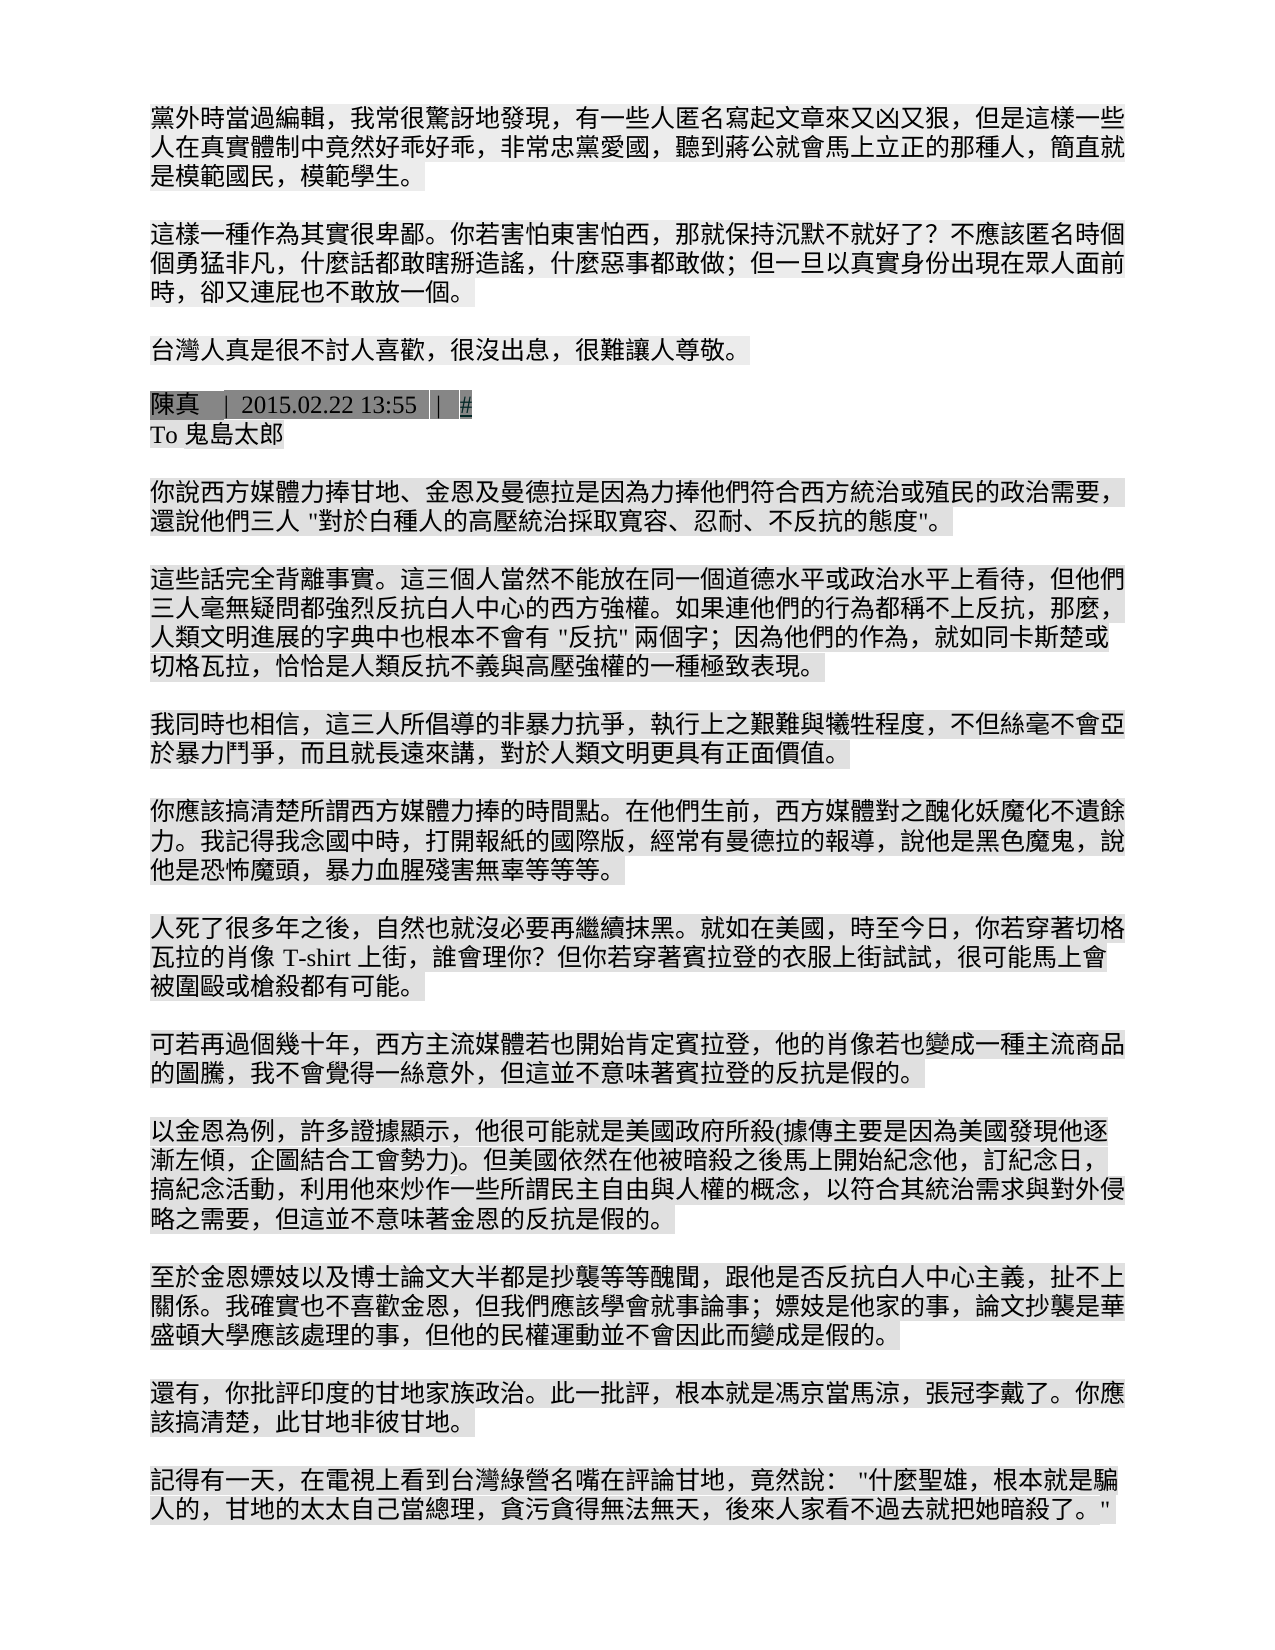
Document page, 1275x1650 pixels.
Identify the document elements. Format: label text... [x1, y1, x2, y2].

text 陳真 | 2015.02.22 13:55 | # [150, 390, 1125, 420]
text 黨外時當過編輯，我常很驚訝地發現，有一些人匿名寫起文章來又凶又狠，但是這樣一些人在真實體制中竟然好乖好乖，非常忠黨愛國，聽到蔣公就會馬上立正的那種人，簡直就是模範國民，模範學生。 這樣一種作為其實很卑鄙。你若害怕東害怕西，那就保持沉默不就好了？不應該匿名時個個勇猛非凡，什麼話都敢瞎掰造謠，什麼惡事都敢做；但一旦以真實身份出現在眾人面前時，卻又連屁也不敢放一個。 台灣人真是很不討人喜歡，很沒出息，很難讓人尊敬。 [150, 75, 1125, 365]
text To 鬼島太郎 你說西方媒體力捧甘地、金恩及曼德拉是因為力捧他們符合西方統治或殖民的政治需要，還說他們三人 "對於白種人的高壓統治採取寬容、忍耐、不反抗的態度"。 這些話完全背離事實。這三個人當然不能放在同一個道德水平或政治水平上看待，但他們三人毫無疑問都強烈反抗白人中心的西方強權。如果連他們的行為都稱不上反抗，那麼，人類文明進展的字典中也根本不會有 "反抗" 兩個字；因為他們的作為，就如同卡斯楚或切格瓦拉，恰恰是人類反抗不義與高壓強權的一種極致表現。 我同時也相信，這三人所倡導的非暴力抗爭，執行上之艱難與犧牲程度，不但絲毫不會亞於暴力鬥爭，而且就長遠來講，對於人類文明更具有正面價值。 你應該搞清楚所謂西方媒體力捧的時間點。在他們生前，西方媒體對之醜化妖魔化不遺餘力。我記得我念國中時，打開報紙的國際版，經常有曼德拉的報導，說他是黑色魔鬼，說他是恐怖魔頭，暴力血腥殘害無辜等等等。 人死了很多年之後，自然也就沒必要再繼續抹黑。就如在美國，時至今日，你若穿著切格瓦拉的肖像 T-shirt 上街，誰會理你？但你若穿著賓拉登的衣服上街試試，很可能馬上會被圍毆或槍殺都有可能。 可若再過個幾十年，西方主流媒體若也開始肯定賓拉登，他的肖像若也變成一種主流商品的圖騰，我不會覺得一絲意外，但這並不意味著賓拉登的反抗是假的。 以金恩為例，許多證據顯示，他很可能就是美國政府所殺(據傳主要是因為美國發現他逐漸左傾，企圖結合工會勢力)。但美國依然在他被暗殺之後馬上開始紀念他，訂紀念日，搞紀念活動，利用他來炒作一些所謂民主自由與人權的概念，以符合其統治需求與對外侵略之需要，但這並不意味著金恩的反抗是假的。 至於金恩嫖妓以及博士論文大半都是抄襲等等醜聞，跟他是否反抗白人中心主義，扯不上關係。我確實也不喜歡金恩，但我們應該學會就事論事；嫖妓是他家的事，論文抄襲是華盛頓大學應該處理的事，但他的民權運動並不會因此而變成是假的。 還有，你批評印度的甘地家族政治。此一批評，根本就是馮京當馬涼，張冠李戴了。你應該搞清楚，此甘地非彼甘地。 記得有一天，在電視上看到台灣綠營名嘴在評論甘地，竟然說： "什麼聖雄，根本就是騙人的，甘地的太太自己當總理，貪污貪得無法無天，後來人家看不過去就把她暗殺了。" 這種評論實在很離譜。印度總理甘地夫人是尼赫魯的女兒，他老公也叫甘地，跟聖雄甘地扯不上關係。就好像西方人習慣稱呼姓而不喊名字，當你看到西方媒體說 "陳先生" 當上總統後貪污坐牢時，可別以為跟我或我的家族有關，此陳非彼陳，此甘地也非彼甘地。 至於達賴或翁山蘇姬，做為一個政治人物，他們的一些(與美國合作的)作為也許令人不滿，但這並不表示他們的品格有問題。就好像我幾乎不認同林義雄近年來的一切作為，但我絲毫不會懷疑他的人品之正直和善良。 你故意舉一些混蛋為例，以一種修辭性的曖眛手法，把達賴、翁山、甘地和曼德拉及金恩等人全綁在一起，影射他們彷彿都是一丘之貉，彷彿他們統統有著什麼見不得人的什麼人品問題，只是因為符合西方主流政治需求所以沒被揭發而已，甚至馮京當馬涼，胡亂指控。我覺得這樣一種說法是很不應該的。 台灣人對於異己或自己不喜歡的人，往往就會想方設法去貶低對方的道德水平。但是，不管或褒或貶，總得說出個紮紮實實的道理來，而不是囫圇吞棗，混為一談，或甚至含沙射影，張冠李戴。 [150, 420, 1125, 1553]
